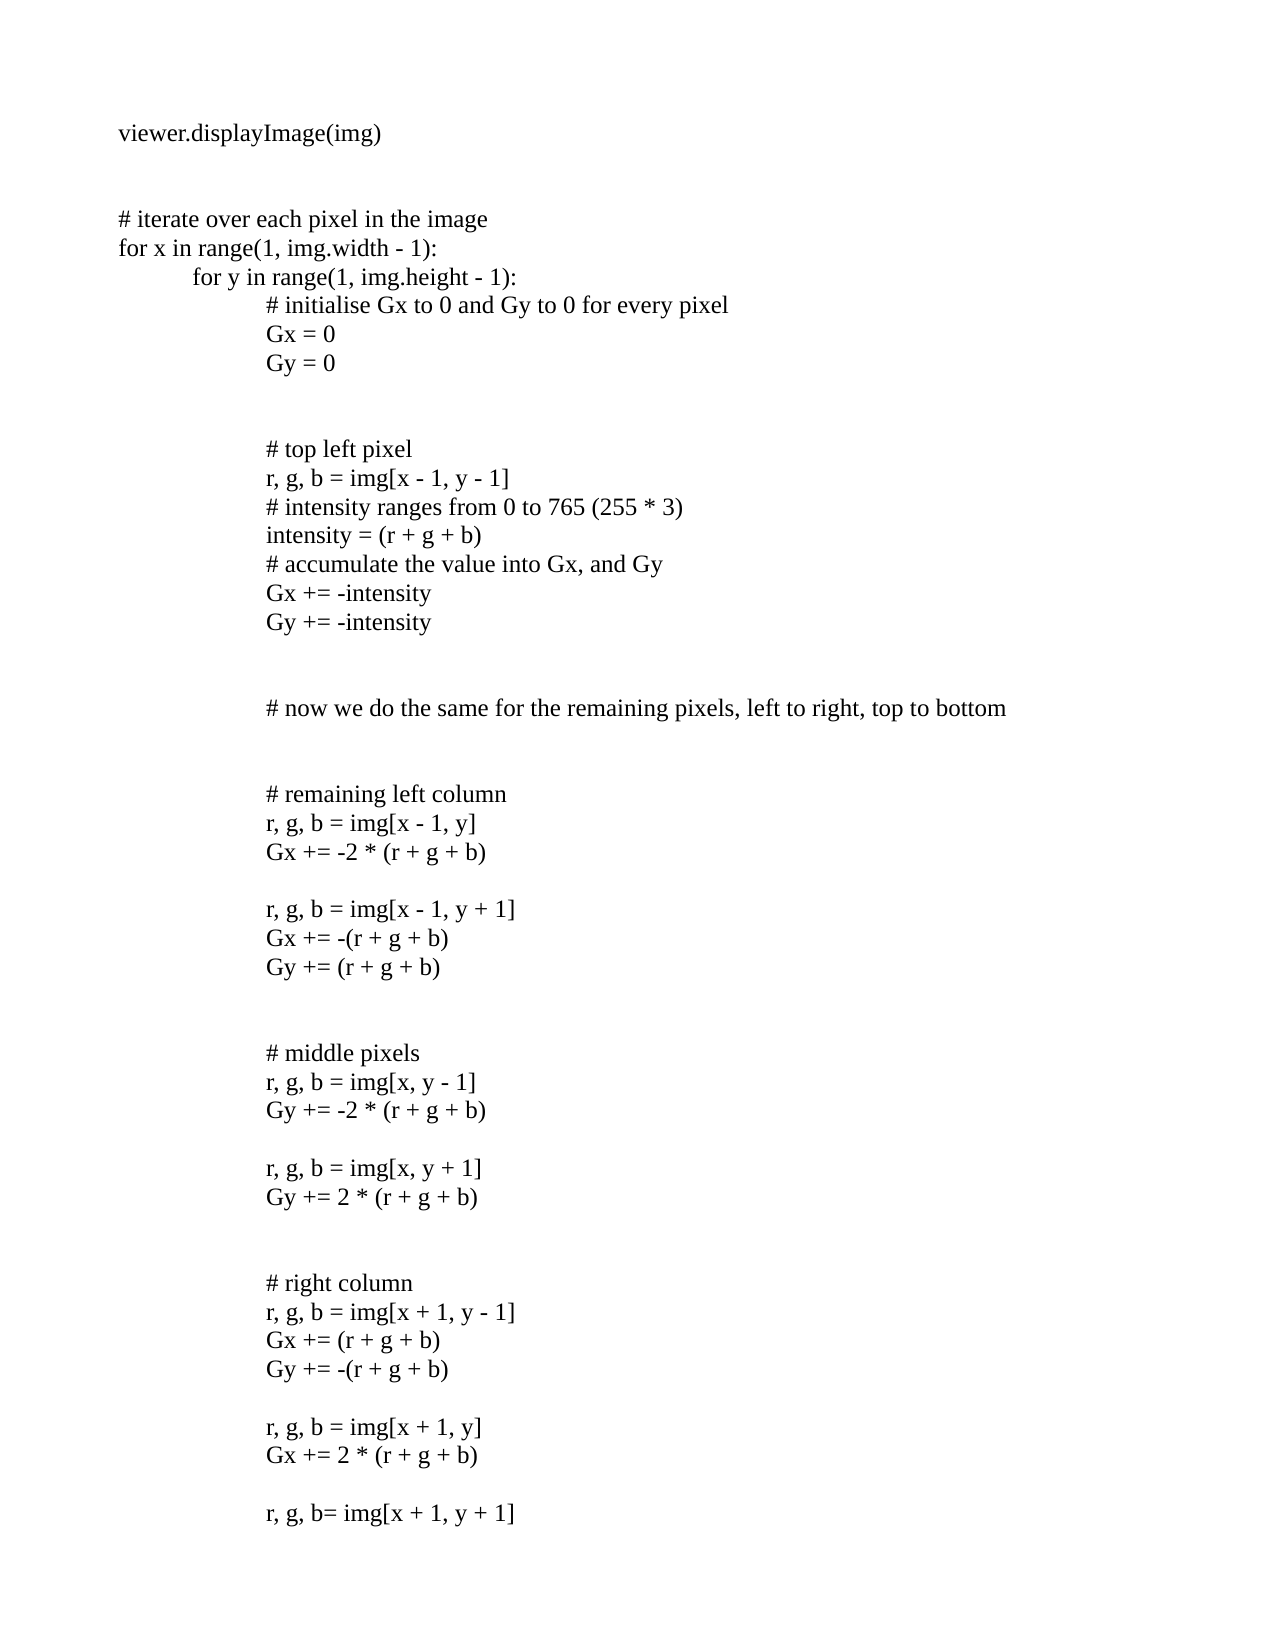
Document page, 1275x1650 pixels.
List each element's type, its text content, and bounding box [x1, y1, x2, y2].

text r, g, b = img[x - 1, y - 1] [118, 463, 1157, 492]
text Gy += -(r + g + b) [118, 1354, 1157, 1383]
text r, g, b = img[x, y + 1] [118, 1153, 1157, 1182]
text r, g, b = img[x - 1, y] [118, 808, 1157, 837]
text # middle pixels [118, 1038, 1157, 1067]
text Gx += 2 * (r + g + b) [118, 1441, 1157, 1469]
text intensity = (r + g + b) [118, 521, 1157, 549]
text # accumulate the value into Gx, and Gy [118, 549, 1157, 578]
text # intensity ranges from 0 to 765 (255 * 3) [118, 492, 1157, 521]
text Gy += -2 * (r + g + b) [118, 1096, 1157, 1124]
text r, g, b= img[x + 1, y + 1] [118, 1498, 1157, 1527]
text for y in range(1, img.height - 1): [118, 262, 1157, 291]
text # right column [118, 1268, 1157, 1297]
text Gy = 0 [118, 348, 1157, 377]
text Gx += -intensity [118, 578, 1157, 607]
text Gy += -intensity [118, 607, 1157, 636]
text r, g, b = img[x, y - 1] [118, 1067, 1157, 1096]
text # initialise Gx to 0 and Gy to 0 for every pixel [118, 291, 1157, 319]
text Gy += 2 * (r + g + b) [118, 1182, 1157, 1211]
text r, g, b = img[x + 1, y - 1] [118, 1297, 1157, 1326]
text # now we do the same for the remaining pixels, left to right, top to bottom [118, 693, 1157, 722]
text r, g, b = img[x + 1, y] [118, 1412, 1157, 1441]
text # remaining left column [118, 779, 1157, 808]
text Gx = 0 [118, 319, 1157, 348]
text # iterate over each pixel in the image [118, 204, 1157, 233]
text viewer.displayImage(img) [118, 118, 1157, 147]
text Gx += (r + g + b) [118, 1326, 1157, 1354]
text Gy += (r + g + b) [118, 952, 1157, 981]
text # top left pixel [118, 434, 1157, 463]
text Gx += -2 * (r + g + b) [118, 837, 1157, 866]
text Gx += -(r + g + b) [118, 923, 1157, 952]
text for x in range(1, img.width - 1): [118, 233, 1157, 262]
text r, g, b = img[x - 1, y + 1] [118, 894, 1157, 923]
